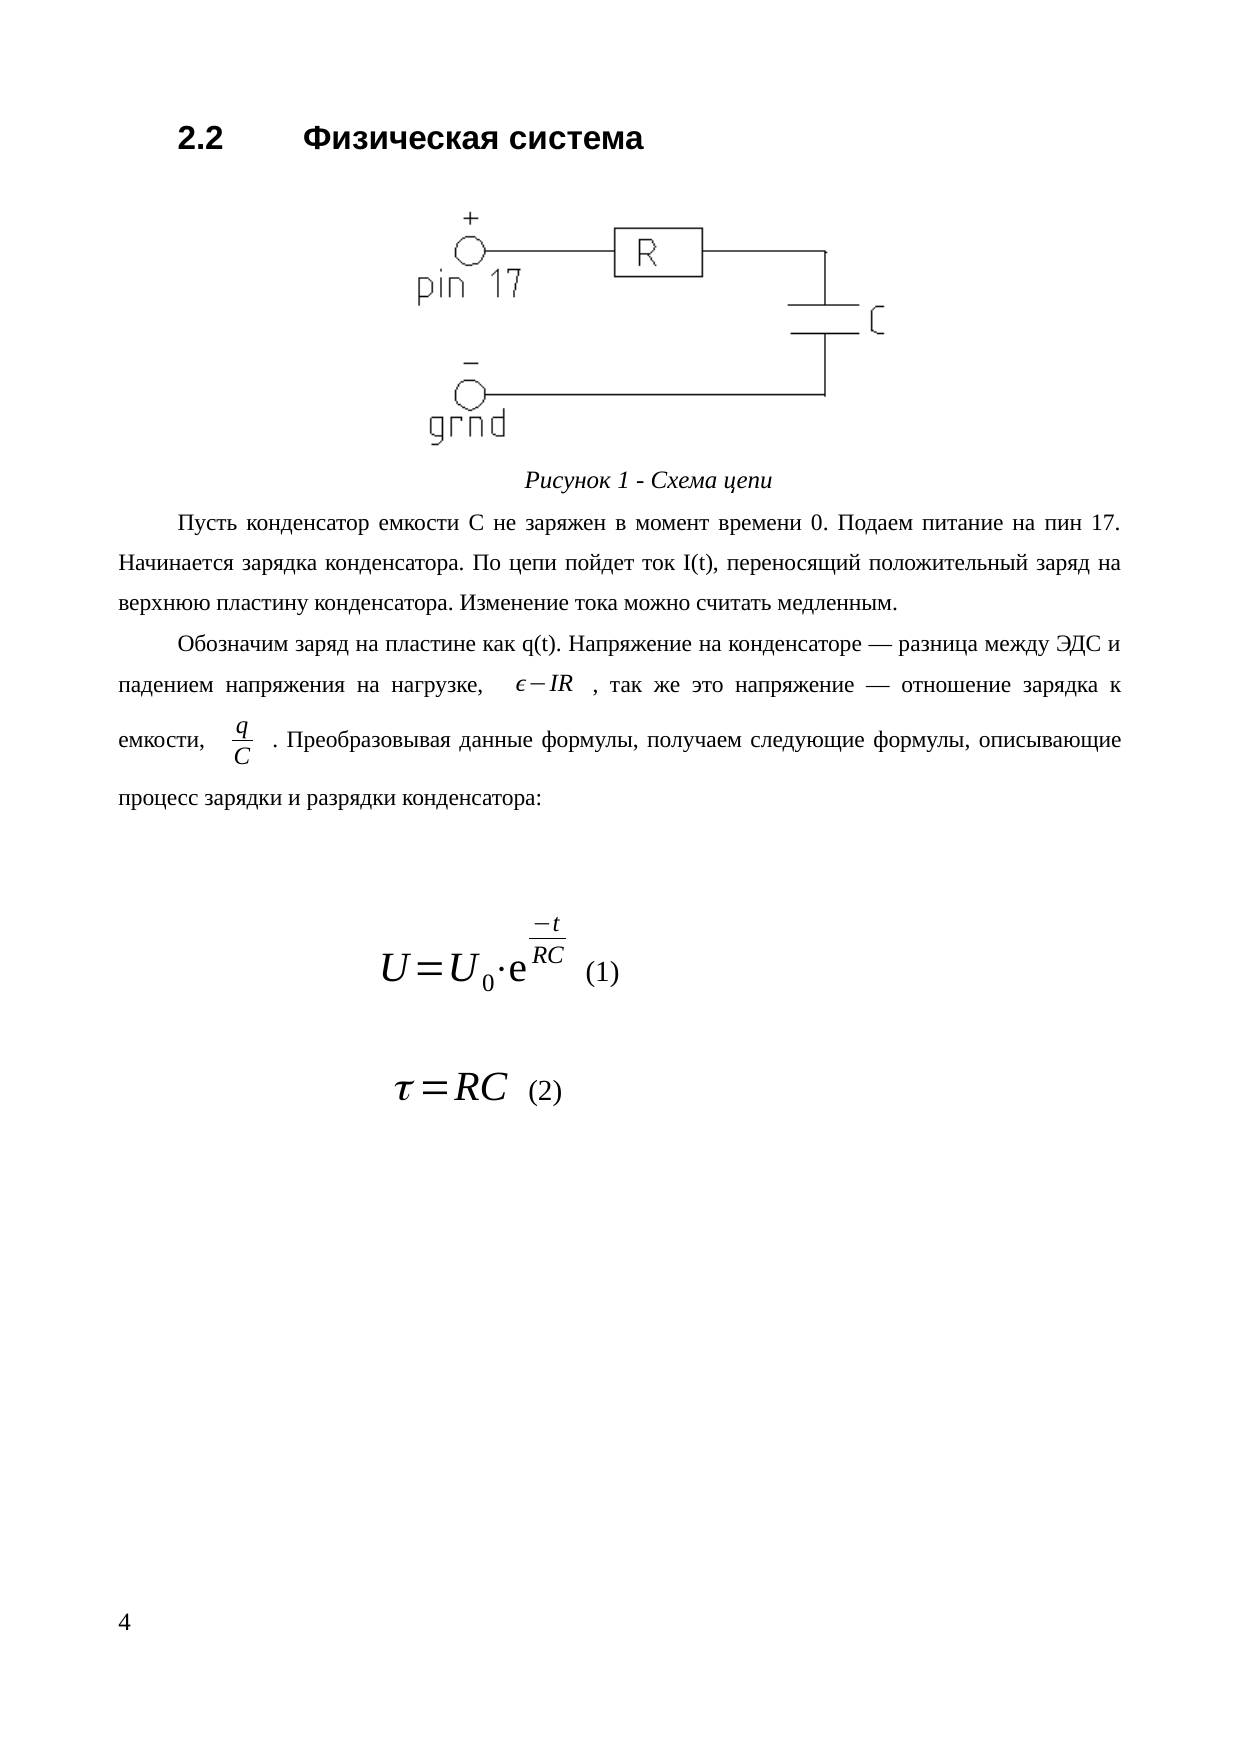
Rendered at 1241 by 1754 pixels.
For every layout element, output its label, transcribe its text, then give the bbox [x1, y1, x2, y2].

text Рисунок 1 - Схема цепи [118, 465, 1122, 494]
text (2) [118, 1063, 744, 1109]
subtitle Физическая система [118, 118, 1122, 157]
picture [404, 205, 895, 451]
text (1) [118, 910, 626, 996]
text Пусть конденсатор емкости С не заряжен в момент времени 0. Подаем питание на пин 17. Начинается зарядка конденсатора. По цепи пойдет ток I(t), переносящий положительный заряд на верхнюю пластину конденсатора. Изменение тока можно считать медленным. [118, 508, 1122, 616]
text Обозначим заряд на пластине как q(t). Напряжение на конденсаторе — разница между ЭДС и падением напряжения на нагрузке, , так же это напряжение — отношение зарядка к емкости, . Преобразовывая данные формулы, получаем следующие формулы, описывающие процесс зарядки и разрядки конденсатора: [118, 629, 1122, 810]
